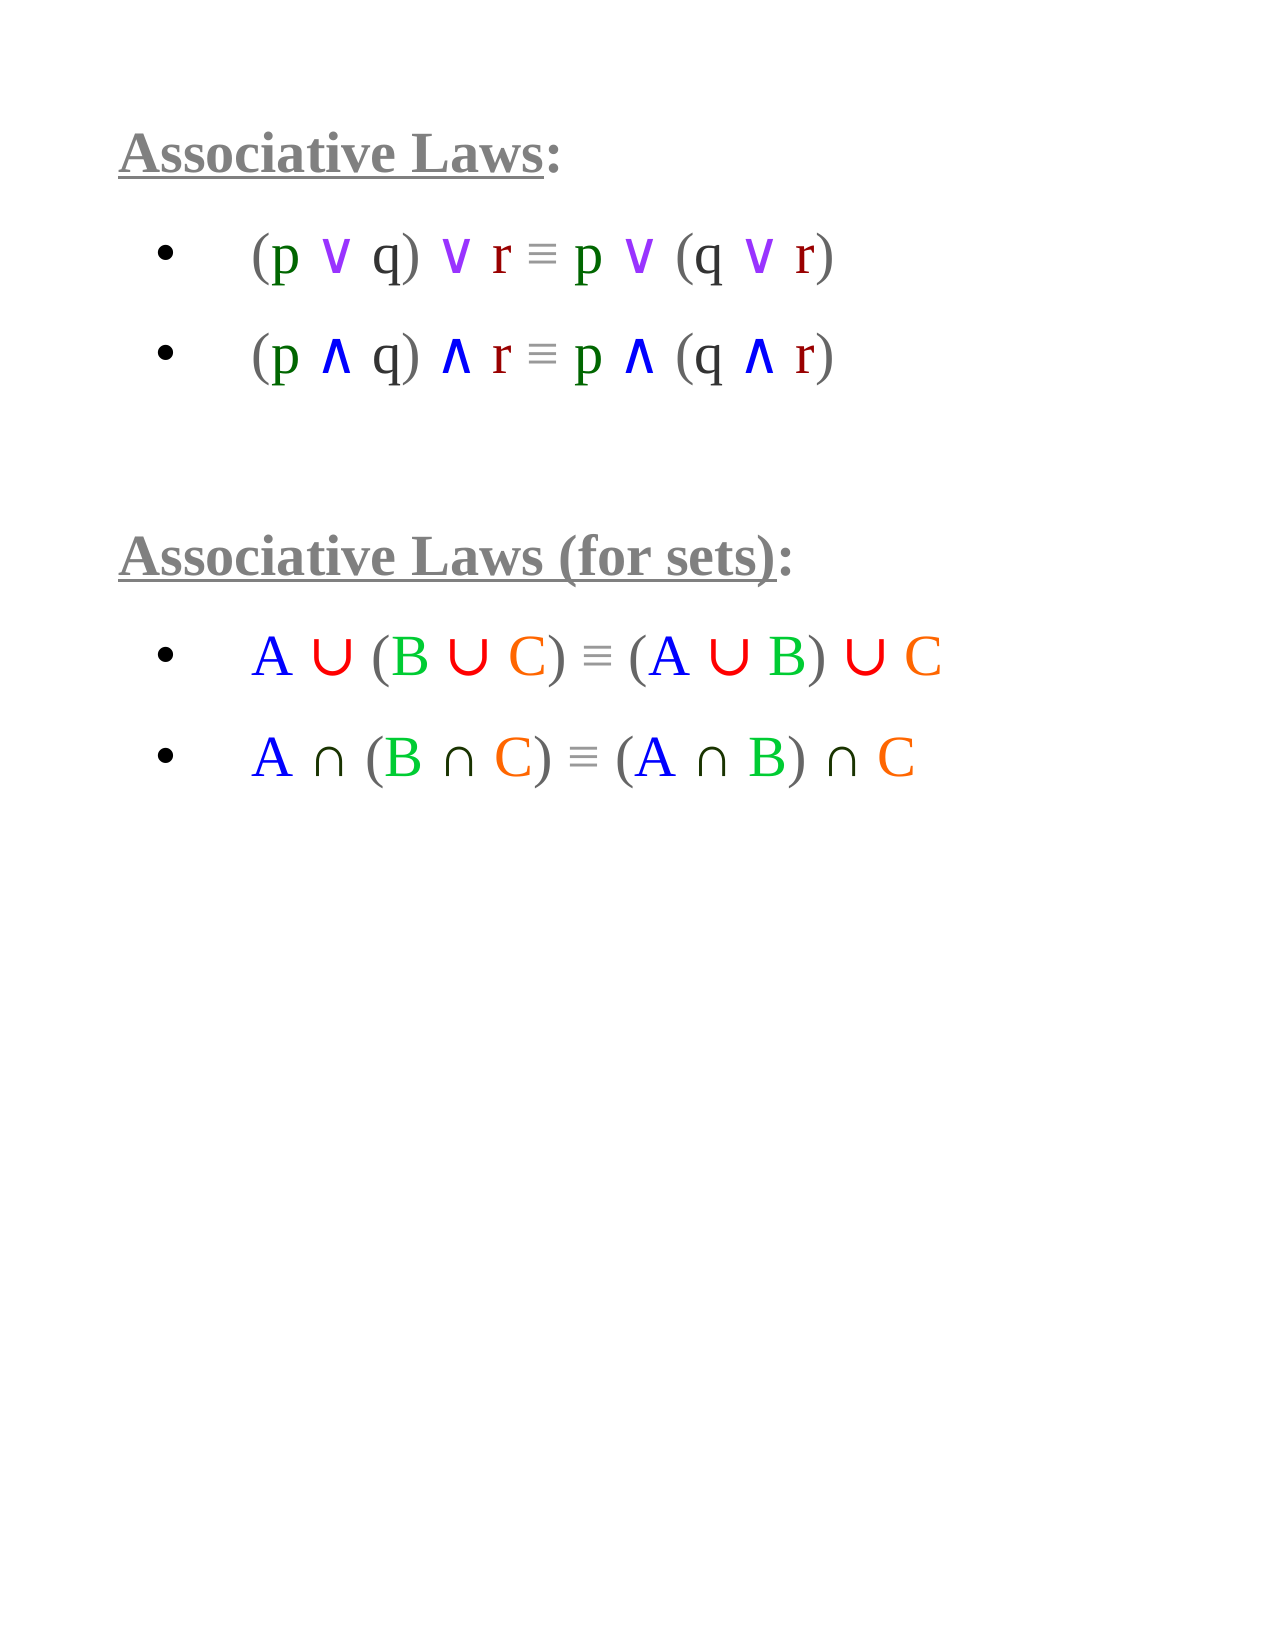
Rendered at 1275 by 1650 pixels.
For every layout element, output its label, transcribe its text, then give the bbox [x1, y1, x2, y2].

list (p ∨ q) ∨ r ≡ p ∨ (q ∨ r) [156, 219, 1157, 286]
list A ∪ (B ∪ C) ≡ (A ∪ B) ∪ C [156, 621, 1157, 688]
list A ∩ (B ∩ C) ≡ (A ∩ B) ∩ C [156, 722, 1157, 789]
text Associative Laws: [118, 118, 1157, 185]
text Associative Laws (for sets): [118, 521, 1157, 588]
list (p ∧ q) ∧ r ≡ p ∧ (q ∧ r) [156, 319, 1157, 386]
